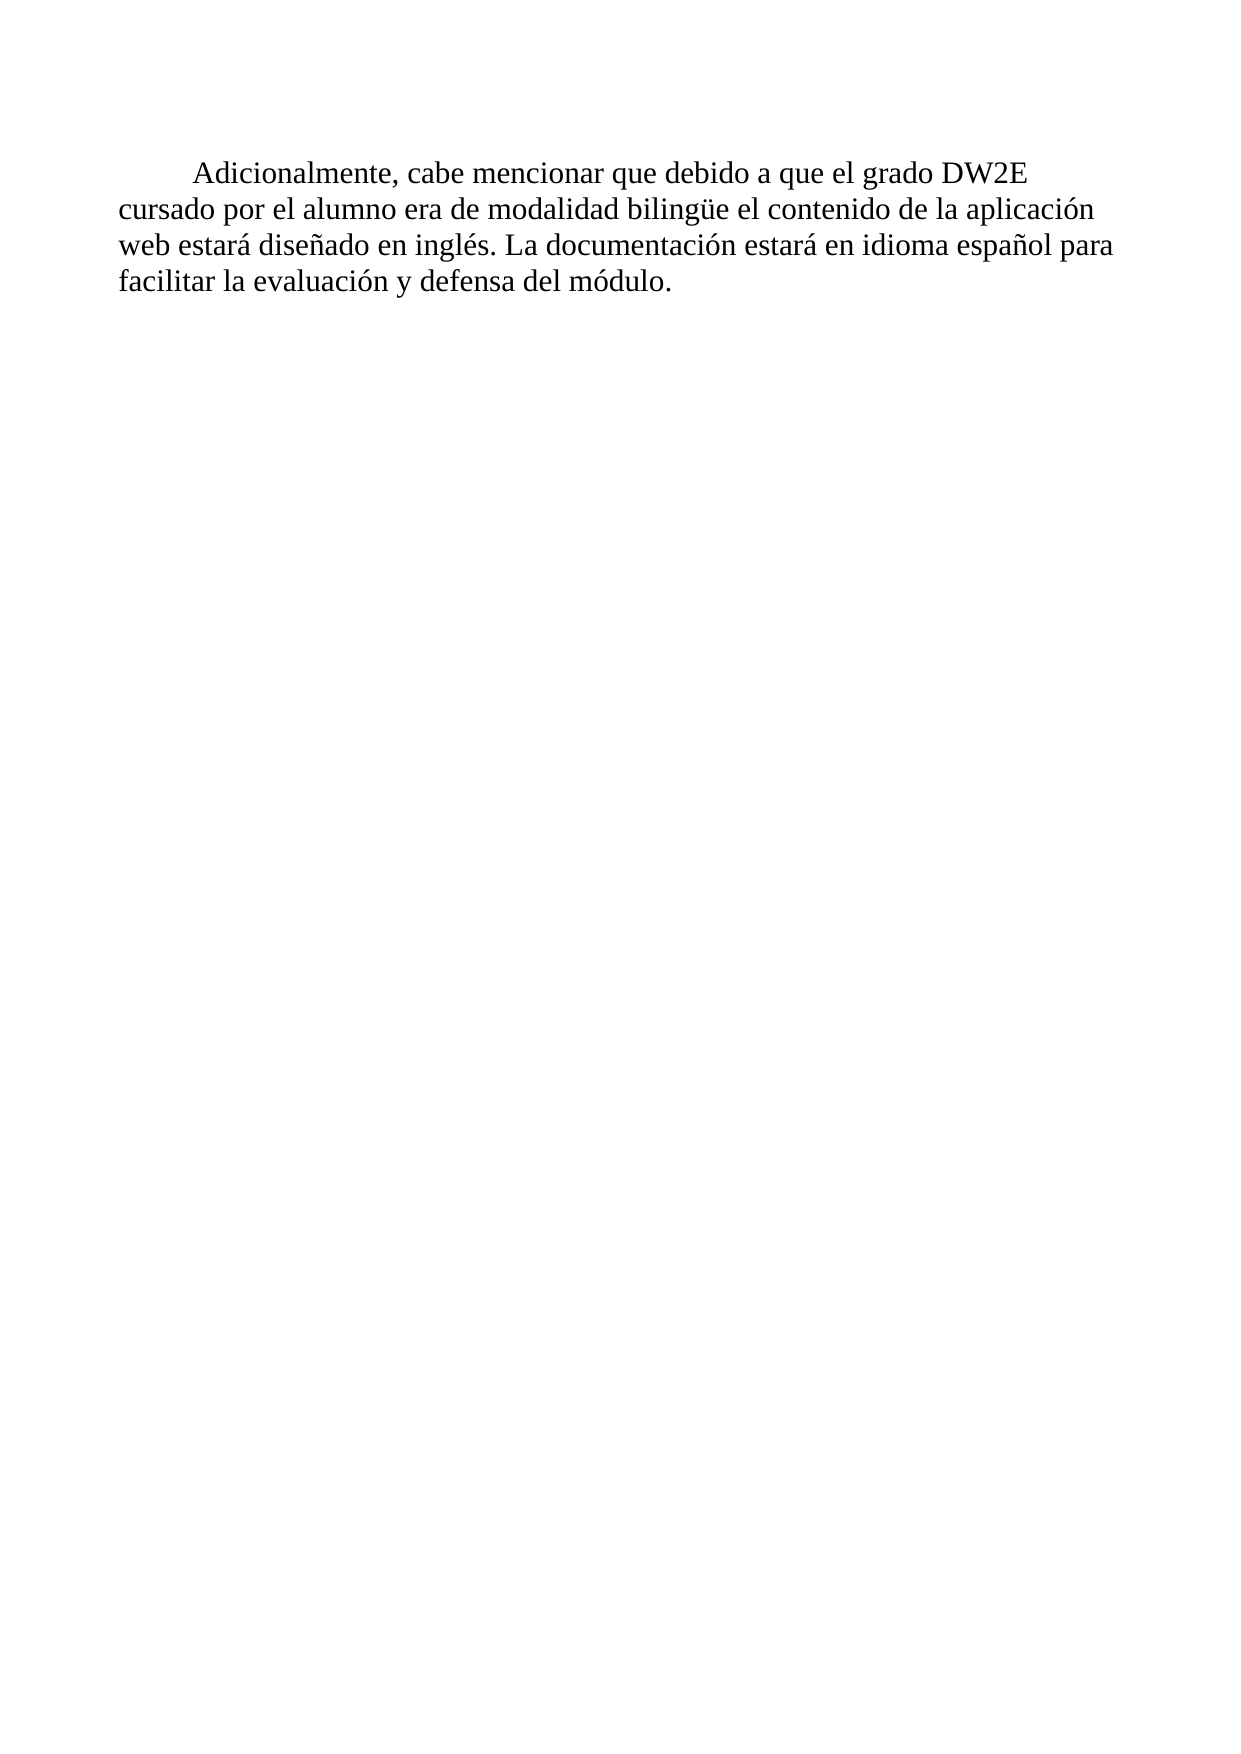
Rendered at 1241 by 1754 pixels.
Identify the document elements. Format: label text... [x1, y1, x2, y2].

text Adicionalmente, cabe mencionar que debido a que el grado DW2E cursado por el alumno era de modalidad bilingüe el contenido de la aplicación web estará diseñado en inglés. La documentación estará en idioma español para facilitar la evaluación y defensa del módulo. [118, 154, 1122, 298]
